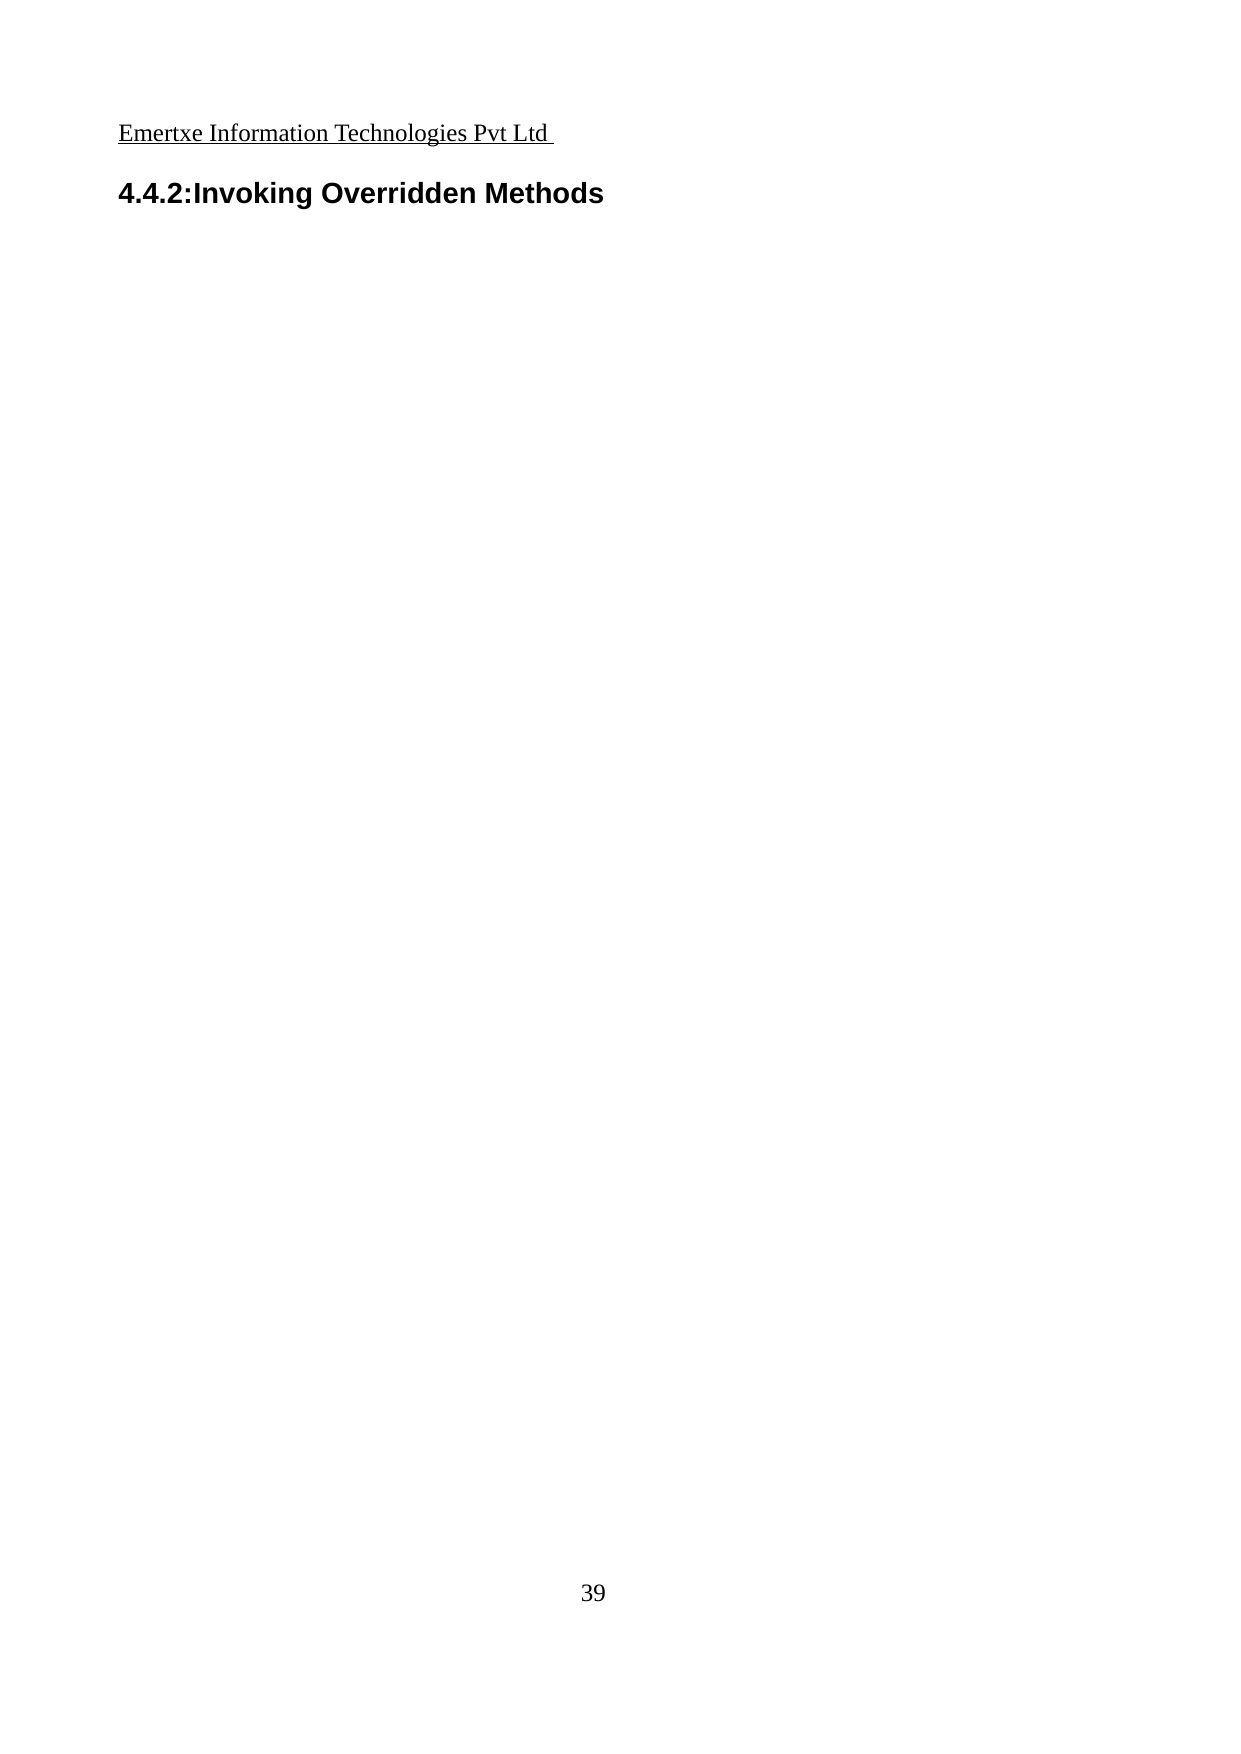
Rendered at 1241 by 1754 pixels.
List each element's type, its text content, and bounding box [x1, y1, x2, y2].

subtitle Invoking Overridden Methods [118, 176, 1122, 210]
